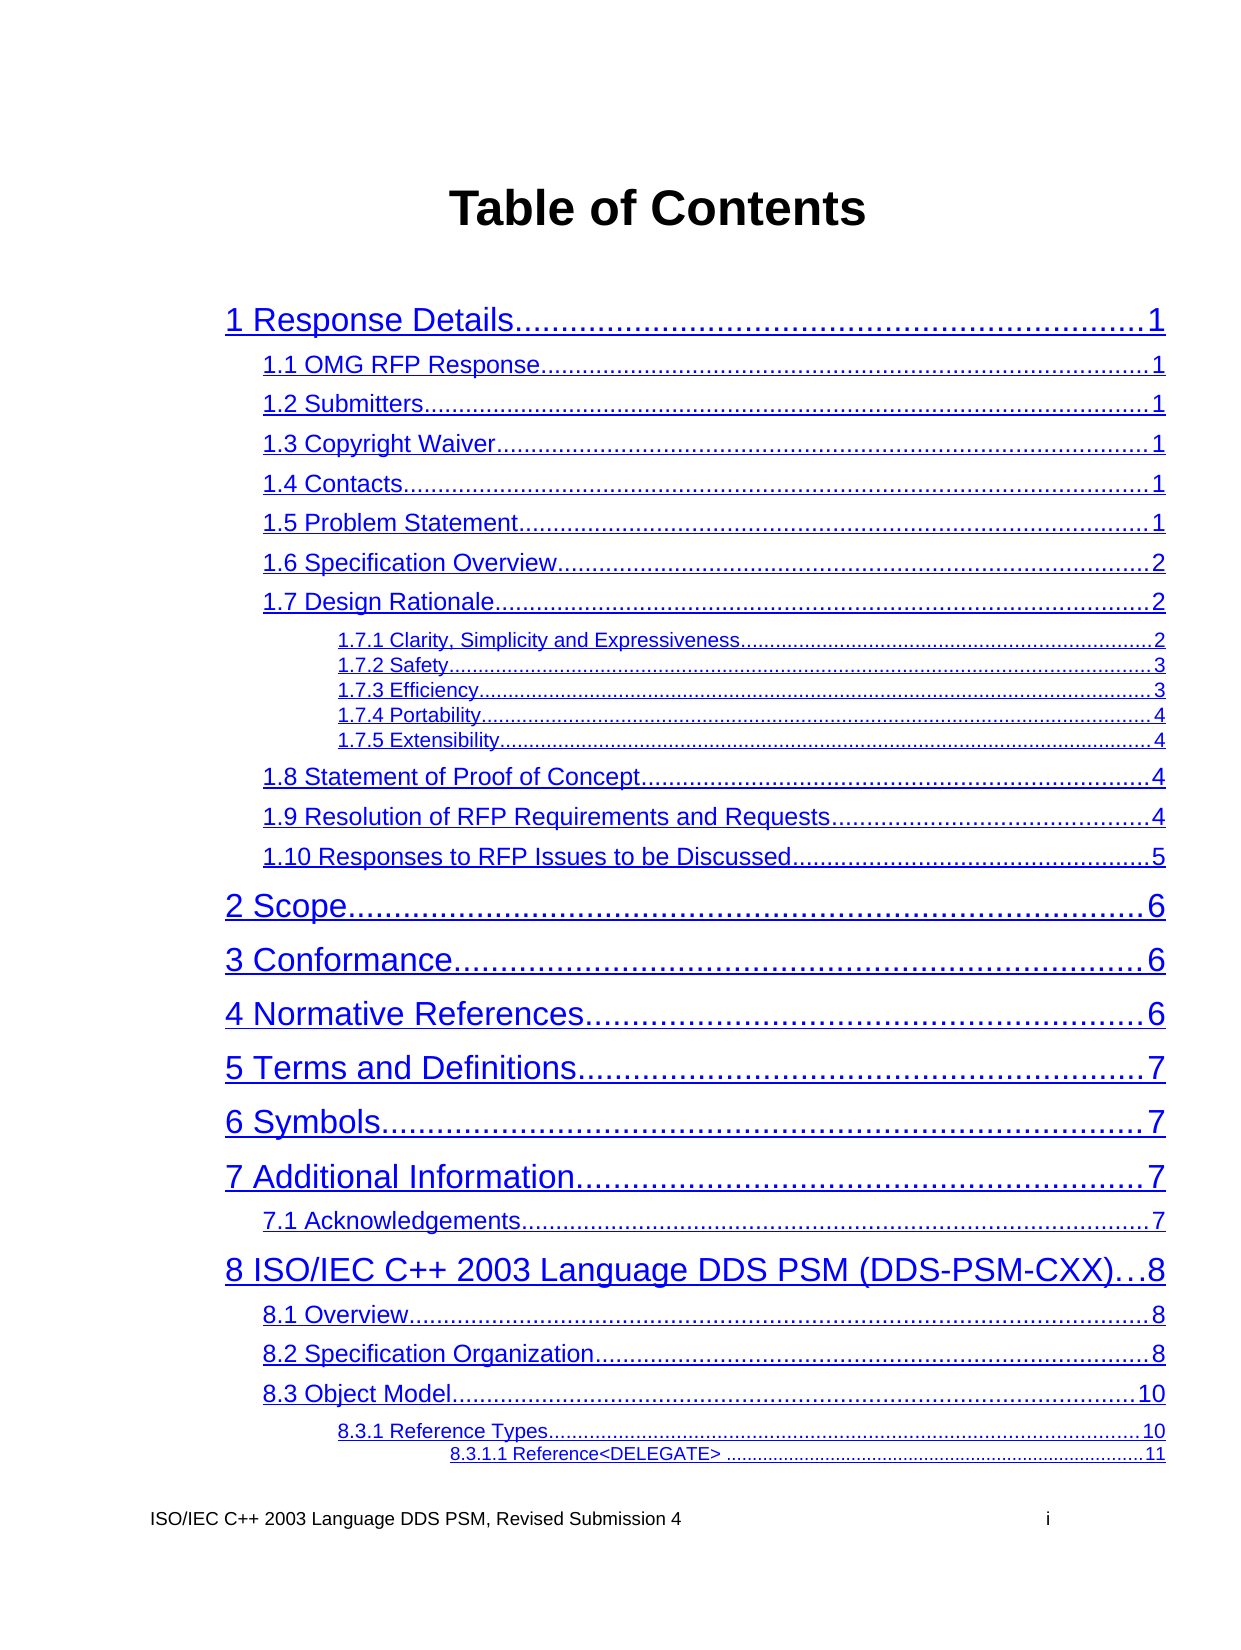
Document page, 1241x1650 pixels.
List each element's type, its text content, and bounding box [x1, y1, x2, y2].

subtitle 1.6 Specification Overview 2 [262, 547, 1166, 573]
subtitle 1.7.1 Clarity, Simplicity and Expressiveness 2 [337, 626, 1166, 648]
subtitle 1.7.3 Efficiency 3 [337, 676, 1166, 698]
subtitle 8.3.1.1 Reference<DELEGATE> 11 [450, 1443, 1166, 1462]
subtitle 1.10 Responses to RFP Issues to be Discussed 5 [262, 841, 1166, 866]
subtitle 8.2 Specification Organization 8 [262, 1339, 1166, 1364]
subtitle 1.1 OMG RFP Response 1 [262, 349, 1166, 375]
subtitle 7 Additional Information 7 [225, 1156, 1166, 1190]
subtitle 1 Response Details 1 [225, 299, 1166, 334]
subtitle 1.2 Submitters 1 [262, 389, 1166, 414]
subtitle 1.4 Contacts 1 [262, 468, 1166, 494]
subtitle 1.8 Statement of Proof of Concept 4 [262, 762, 1166, 787]
subtitle [225, 1029, 1166, 1033]
title Table of Contents [150, 178, 1166, 236]
subtitle 1.5 Problem Statement 1 [262, 508, 1166, 533]
subtitle 5 Terms and Definitions 7 [225, 1047, 1166, 1082]
subtitle 8.1 Overview 8 [262, 1299, 1166, 1325]
subtitle 1.7.5 Extensibility 4 [337, 726, 1166, 748]
subtitle 1.7 Design Rationale 2 [262, 587, 1166, 612]
subtitle 3 Conformance 6 [225, 939, 1166, 973]
subtitle 8 ISO/IEC C++ 2003 Language DDS PSM (DDS-PSM-CXX) 8 [225, 1249, 1166, 1284]
subtitle 2 Scope 6 [225, 885, 1166, 919]
subtitle 1.7.2 Safety 3 [337, 651, 1166, 673]
subtitle 1.3 Copyright Waiver 1 [262, 428, 1166, 454]
subtitle 1.9 Resolution of RFP Requirements and Requests 4 [262, 801, 1166, 827]
subtitle 7.1 Acknowledgements 7 [262, 1206, 1166, 1231]
subtitle 8.3.1 Reference Types 10 [337, 1418, 1166, 1440]
subtitle 6 Symbols 7 [225, 1101, 1166, 1136]
subtitle 8.3 Object Model 10 [262, 1378, 1166, 1404]
subtitle 4 Normative References 6 [225, 993, 1166, 1028]
subtitle 1.7.4 Portability 4 [337, 701, 1166, 723]
